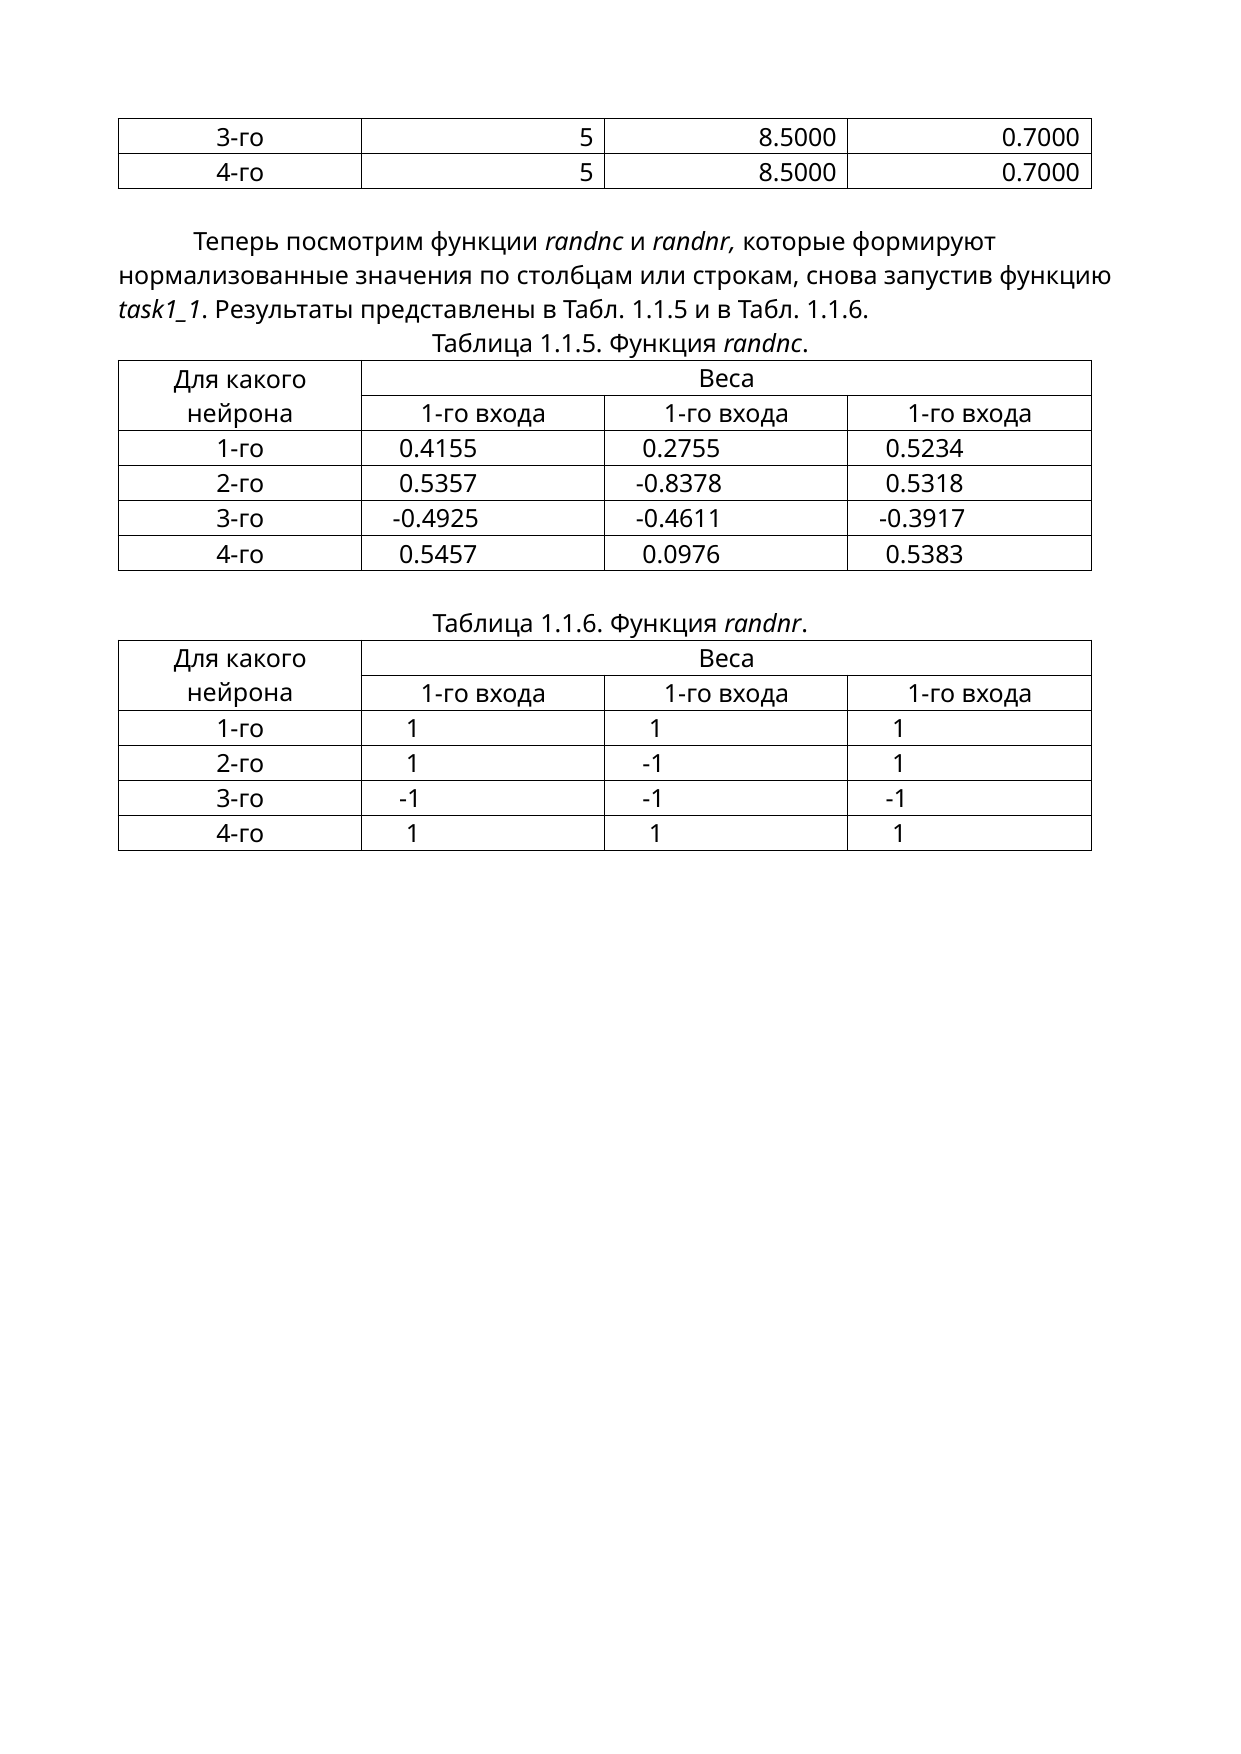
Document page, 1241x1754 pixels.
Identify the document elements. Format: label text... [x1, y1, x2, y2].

table_cell 0.5318 [848, 466, 1091, 500]
table_cell 3-го [119, 119, 361, 153]
table_cell 1 [362, 746, 604, 780]
text Теперь посмотрим функции randnc и randnr, которые формируют нормализованные значения по столбцам или строкам, снова запустив функцию task1_1. Результаты представлены в Табл. 1.1.5 и в Табл. 1.1.6. [118, 223, 1122, 326]
table_cell 5 [362, 119, 604, 153]
table_header Для какого нейрона [119, 361, 361, 430]
table_cell -1 [362, 781, 604, 815]
table_cell -0.4925 [362, 501, 604, 535]
table_header Веса [362, 361, 1091, 395]
table_cell 0.7000 [848, 119, 1091, 153]
table_cell 4-го [119, 536, 361, 570]
table_cell 1-го входа [362, 676, 604, 710]
table_cell 0.2755 [605, 431, 847, 465]
table_cell 1-го входа [605, 396, 847, 430]
table_cell 0.4155 [362, 431, 604, 465]
table_cell 1 [362, 816, 604, 850]
table_cell 1-го [119, 431, 361, 465]
table_cell 2-го [119, 466, 361, 500]
table_cell 0.5457 [362, 536, 604, 570]
table_cell 0.0976 [605, 536, 847, 570]
table_cell 1-го входа [605, 676, 847, 710]
table_cell 1-го [119, 711, 361, 745]
table_cell 8.5000 [605, 119, 847, 153]
text Таблица 1.1.5. Функция randnc. [118, 326, 1122, 360]
table_cell 4-го [119, 154, 361, 188]
table_cell 1-го входа [362, 396, 604, 430]
table_cell 1 [848, 711, 1091, 745]
table_cell -0.8378 [605, 466, 847, 500]
table_cell 0.5357 [362, 466, 604, 500]
table_cell 0.7000 [848, 154, 1091, 188]
table_cell 1 [362, 711, 604, 745]
table_header Для какого нейрона [119, 641, 361, 710]
text Таблица 1.1.6. Функция randnr. [118, 605, 1122, 639]
table_cell -1 [848, 781, 1091, 815]
table_cell 1-го входа [848, 396, 1091, 430]
table_cell -0.3917 [848, 501, 1091, 535]
table_cell 0.5383 [848, 536, 1091, 570]
table_cell 1 [605, 711, 847, 745]
table_header Веса [362, 641, 1091, 674]
table_cell 3-го [119, 781, 361, 815]
table_cell -1 [605, 746, 847, 780]
table_cell -1 [605, 781, 847, 815]
table_cell -0.4611 [605, 501, 847, 535]
table_cell 0.5234 [848, 431, 1091, 465]
table_cell 3-го [119, 501, 361, 535]
table_cell 1-го входа [848, 676, 1091, 710]
table_cell 5 [362, 154, 604, 188]
table_cell 8.5000 [605, 154, 847, 188]
table_cell 1 [605, 816, 847, 850]
table_cell 4-го [119, 816, 361, 850]
table_cell 2-го [119, 746, 361, 780]
table_cell 1 [848, 816, 1091, 850]
table_cell 1 [848, 746, 1091, 780]
